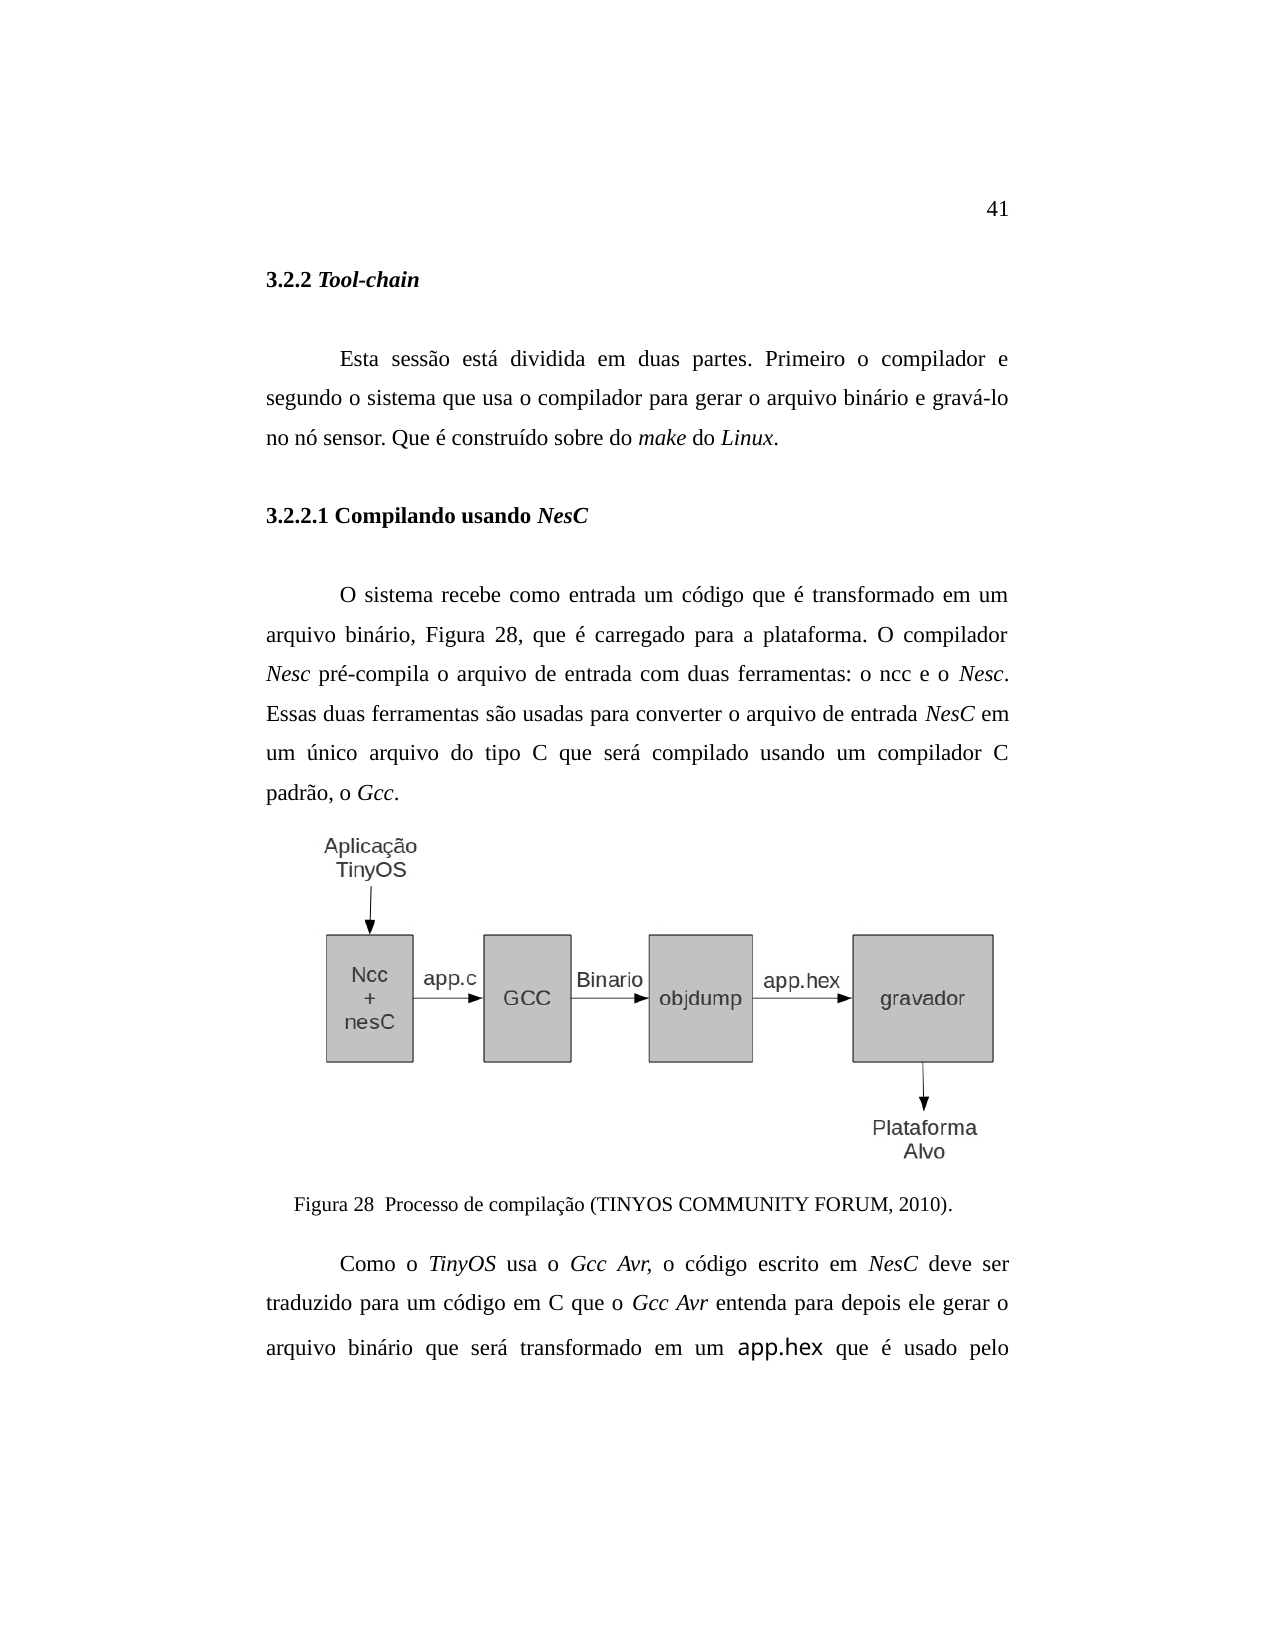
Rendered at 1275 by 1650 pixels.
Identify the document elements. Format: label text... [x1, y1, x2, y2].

text Como o TinyOS usa o Gcc Avr, o código escrito em NesC deve ser traduzido para um código em C que o Gcc Avr entenda para depois ele gerar o arquivo binário que será transformado em um app.hex que é usado pelo [266, 1250, 1009, 1362]
text 3.2.2 Tool-chain [266, 266, 1009, 292]
text 3.2.2.1 Compilando usando NesC [266, 503, 1009, 529]
text O sistema recebe como entrada um código que é transformado em um arquivo binário, Figura 28, que é carregado para a plataforma. O compilador Nesc pré-compila o arquivo de entrada com duas ferramentas: o ncc e o Nesc. Essas duas ferramentas são usadas para converter o arquivo de entrada NesC em um único arquivo do tipo C que será compilado usando um compilador C padrão, o Gcc. [266, 582, 1009, 805]
text Esta sessão está dividida em duas partes. Primeiro o compilador e segundo o sistema que usa o compilador para gerar o arquivo binário e gravá-lo no nó sensor. Que é construído sobre do make do Linux. [266, 345, 1009, 450]
